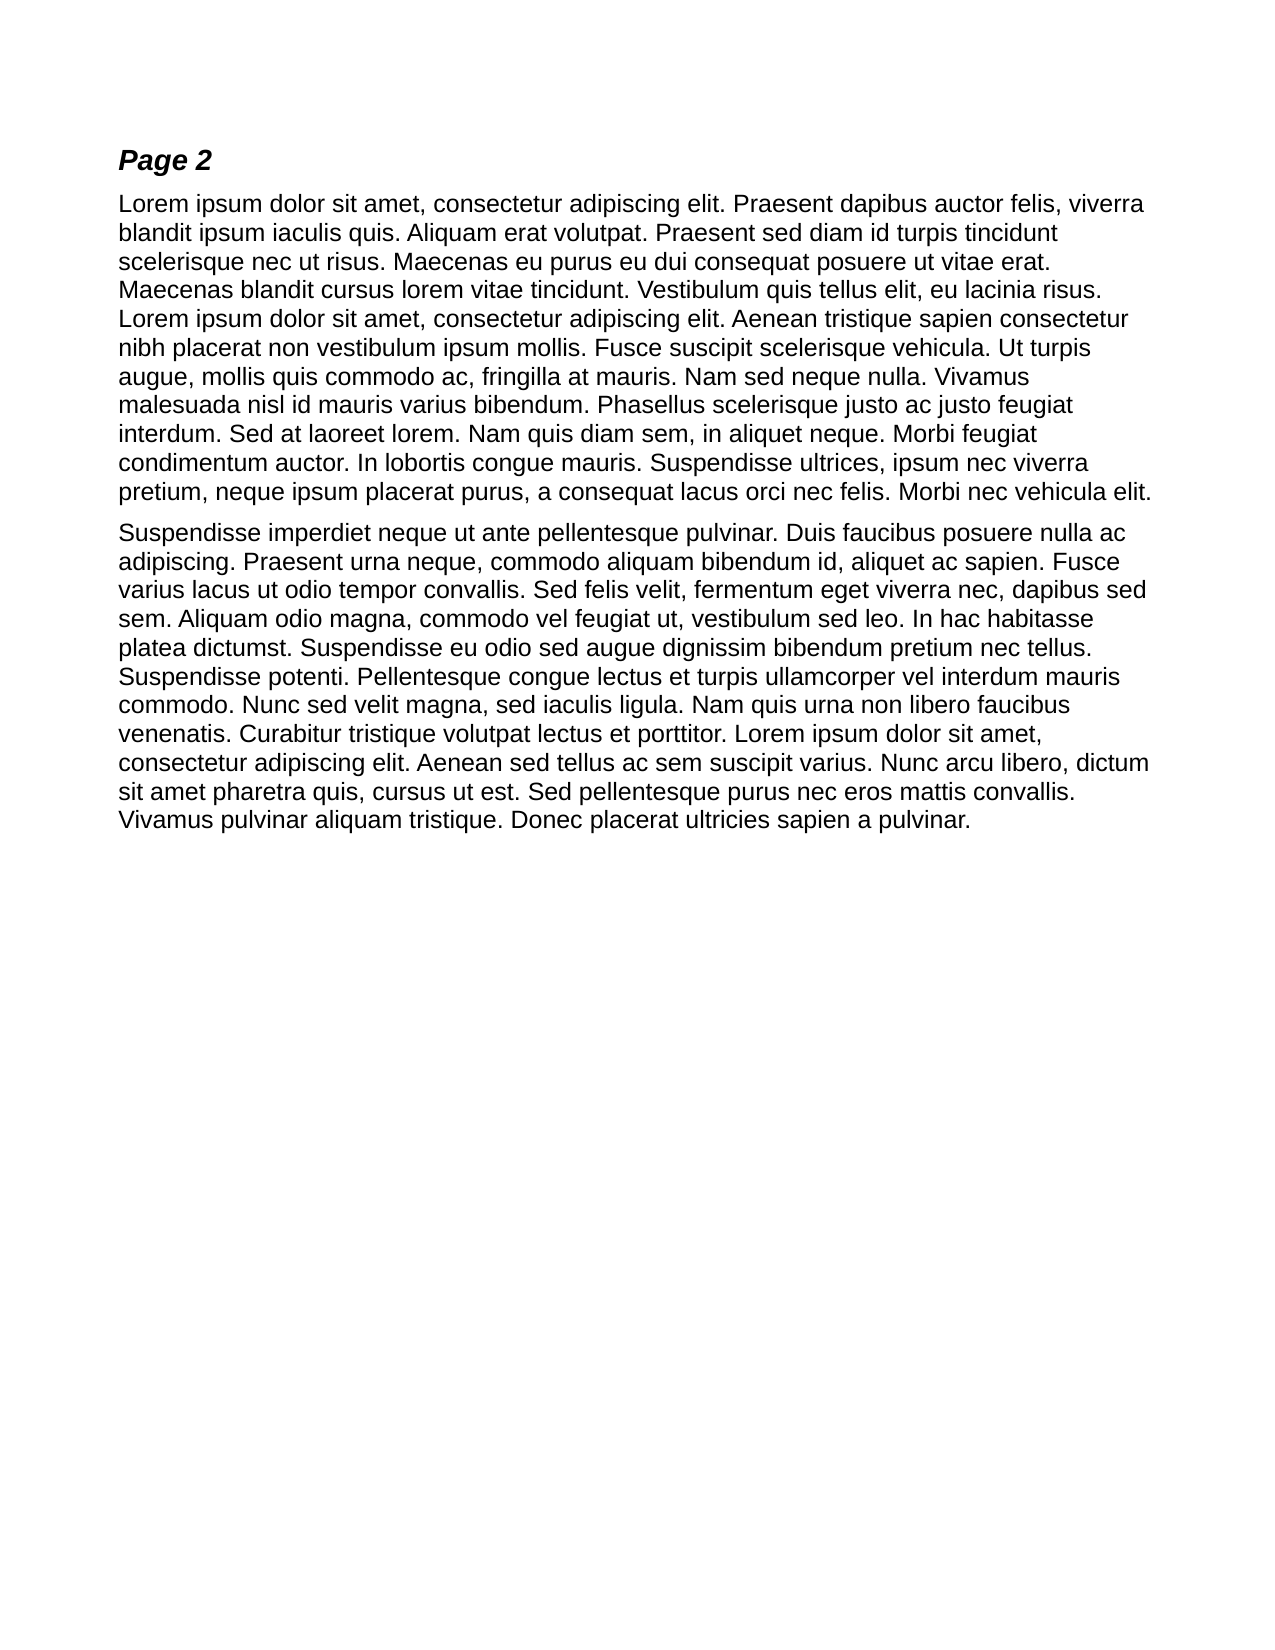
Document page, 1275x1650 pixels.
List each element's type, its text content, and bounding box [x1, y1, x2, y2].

text Lorem ipsum dolor sit amet, consectetur adipiscing elit. Praesent dapibus auctor felis, viverra blandit ipsum iaculis quis. Aliquam erat volutpat. Praesent sed diam id turpis tincidunt scelerisque nec ut risus. Maecenas eu purus eu dui consequat posuere ut vitae erat. Maecenas blandit cursus lorem vitae tincidunt. Vestibulum quis tellus elit, eu lacinia risus. Lorem ipsum dolor sit amet, consectetur adipiscing elit. Aenean tristique sapien consectetur nibh placerat non vestibulum ipsum mollis. Fusce suscipit scelerisque vehicula. Ut turpis augue, mollis quis commodo ac, fringilla at mauris. Nam sed neque nulla. Vivamus malesuada nisl id mauris varius bibendum. Phasellus scelerisque justo ac justo feugiat interdum. Sed at laoreet lorem. Nam quis diam sem, in aliquet neque. Morbi feugiat condimentum auctor. In lobortis congue mauris. Suspendisse ultrices, ipsum nec viverra pretium, neque ipsum placerat purus, a consequat lacus orci nec felis. Morbi nec vehicula elit. [118, 189, 1157, 505]
text Suspendisse imperdiet neque ut ante pellentesque pulvinar. Duis faucibus posuere nulla ac adipiscing. Praesent urna neque, commodo aliquam bibendum id, aliquet ac sapien. Fusce varius lacus ut odio tempor convallis. Sed felis velit, fermentum eget viverra nec, dapibus sed sem. Aliquam odio magna, commodo vel feugiat ut, vestibulum sed leo. In hac habitasse platea dictumst. Suspendisse eu odio sed augue dignissim bibendum pretium nec tellus. Suspendisse potenti. Pellentesque congue lectus et turpis ullamcorper vel interdum mauris commodo. Nunc sed velit magna, sed iaculis ligula. Nam quis urna non libero faucibus venenatis. Curabitur tristique volutpat lectus et porttitor. Lorem ipsum dolor sit amet, consectetur adipiscing elit. Aenean sed tellus ac sem suscipit varius. Nunc arcu libero, dictum sit amet pharetra quis, cursus ut est. Sed pellentesque purus nec eros mattis convallis. Vivamus pulvinar aliquam tristique. Donec placerat ultricies sapien a pulvinar. [118, 518, 1157, 834]
subtitle Page 2 [118, 143, 1157, 177]
